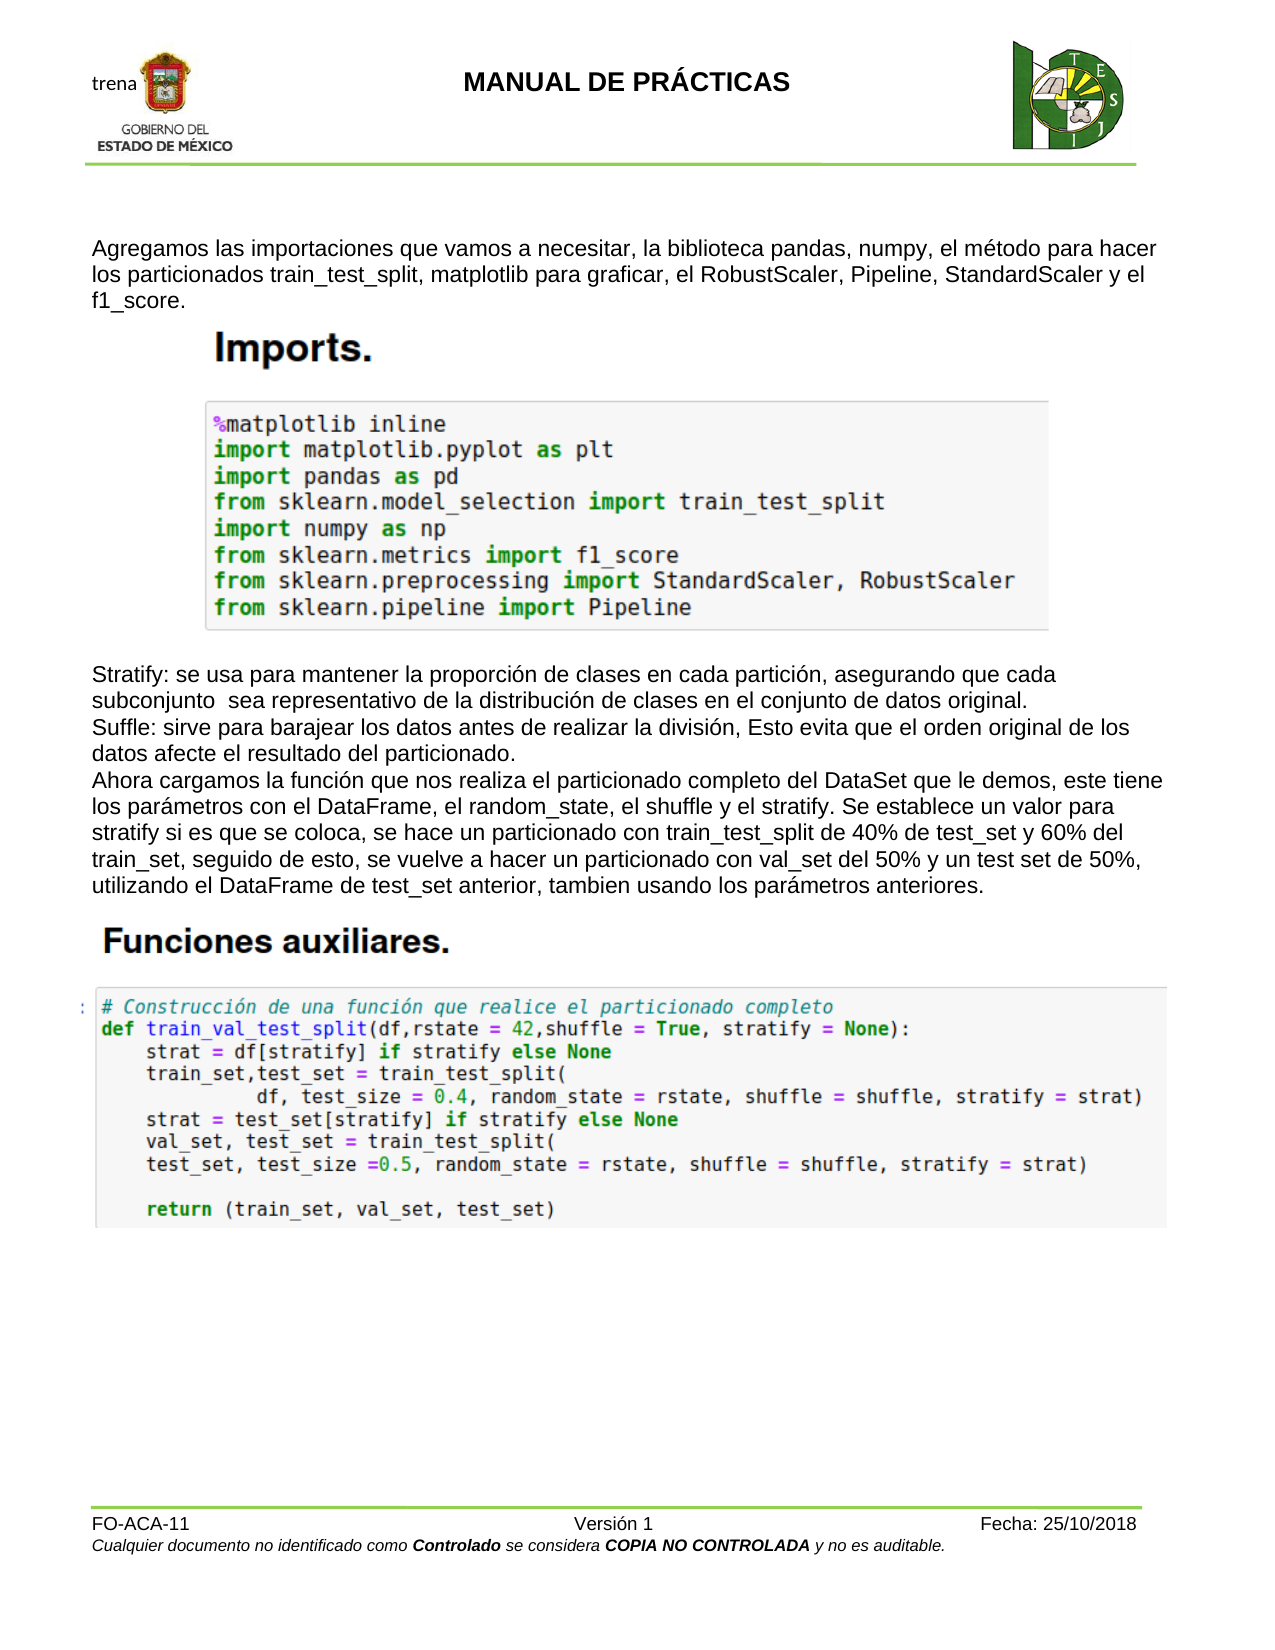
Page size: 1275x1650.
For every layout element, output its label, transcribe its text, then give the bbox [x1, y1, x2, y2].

picture [89, 41, 235, 160]
picture [201, 315, 1049, 635]
text Agregamos las importaciones que vamos a necesitar, la biblioteca pandas, numpy, el método para hacer los particionados train_test_split, matplotlib para graficar, el RobustScaler, Pipeline, StandardScaler y el f1_score. [92, 235, 1177, 661]
text Ahora cargamos la función que nos realiza el particionado completo del DataSet que le demos, este tiene los parámetros con el DataFrame, el random_state, el shuffle y el stratify. Se establece un valor para stratify si es que se coloca, se hace un particionado con train_test_split de 40% de test_set y 60% del train_set, seguido de esto, se vuelve a hacer un particionado con val_set del 50% y un test set de 50%, utilizando el DataFrame de test_set anterior, tambien usando los parámetros anteriores. [92, 767, 1177, 1254]
picture [81, 918, 1167, 1228]
text Stratify: se usa para mantener la proporción de clases en cada partición, asegurando que cada subconjunto sea representativo de la distribución de clases en el conjunto de datos original. Suffle: sirve para barajear los datos antes de realizar la división, Esto evita que el orden original de los datos afecte el resultado del particionado. [92, 661, 1177, 767]
picture [1012, 40, 1130, 156]
